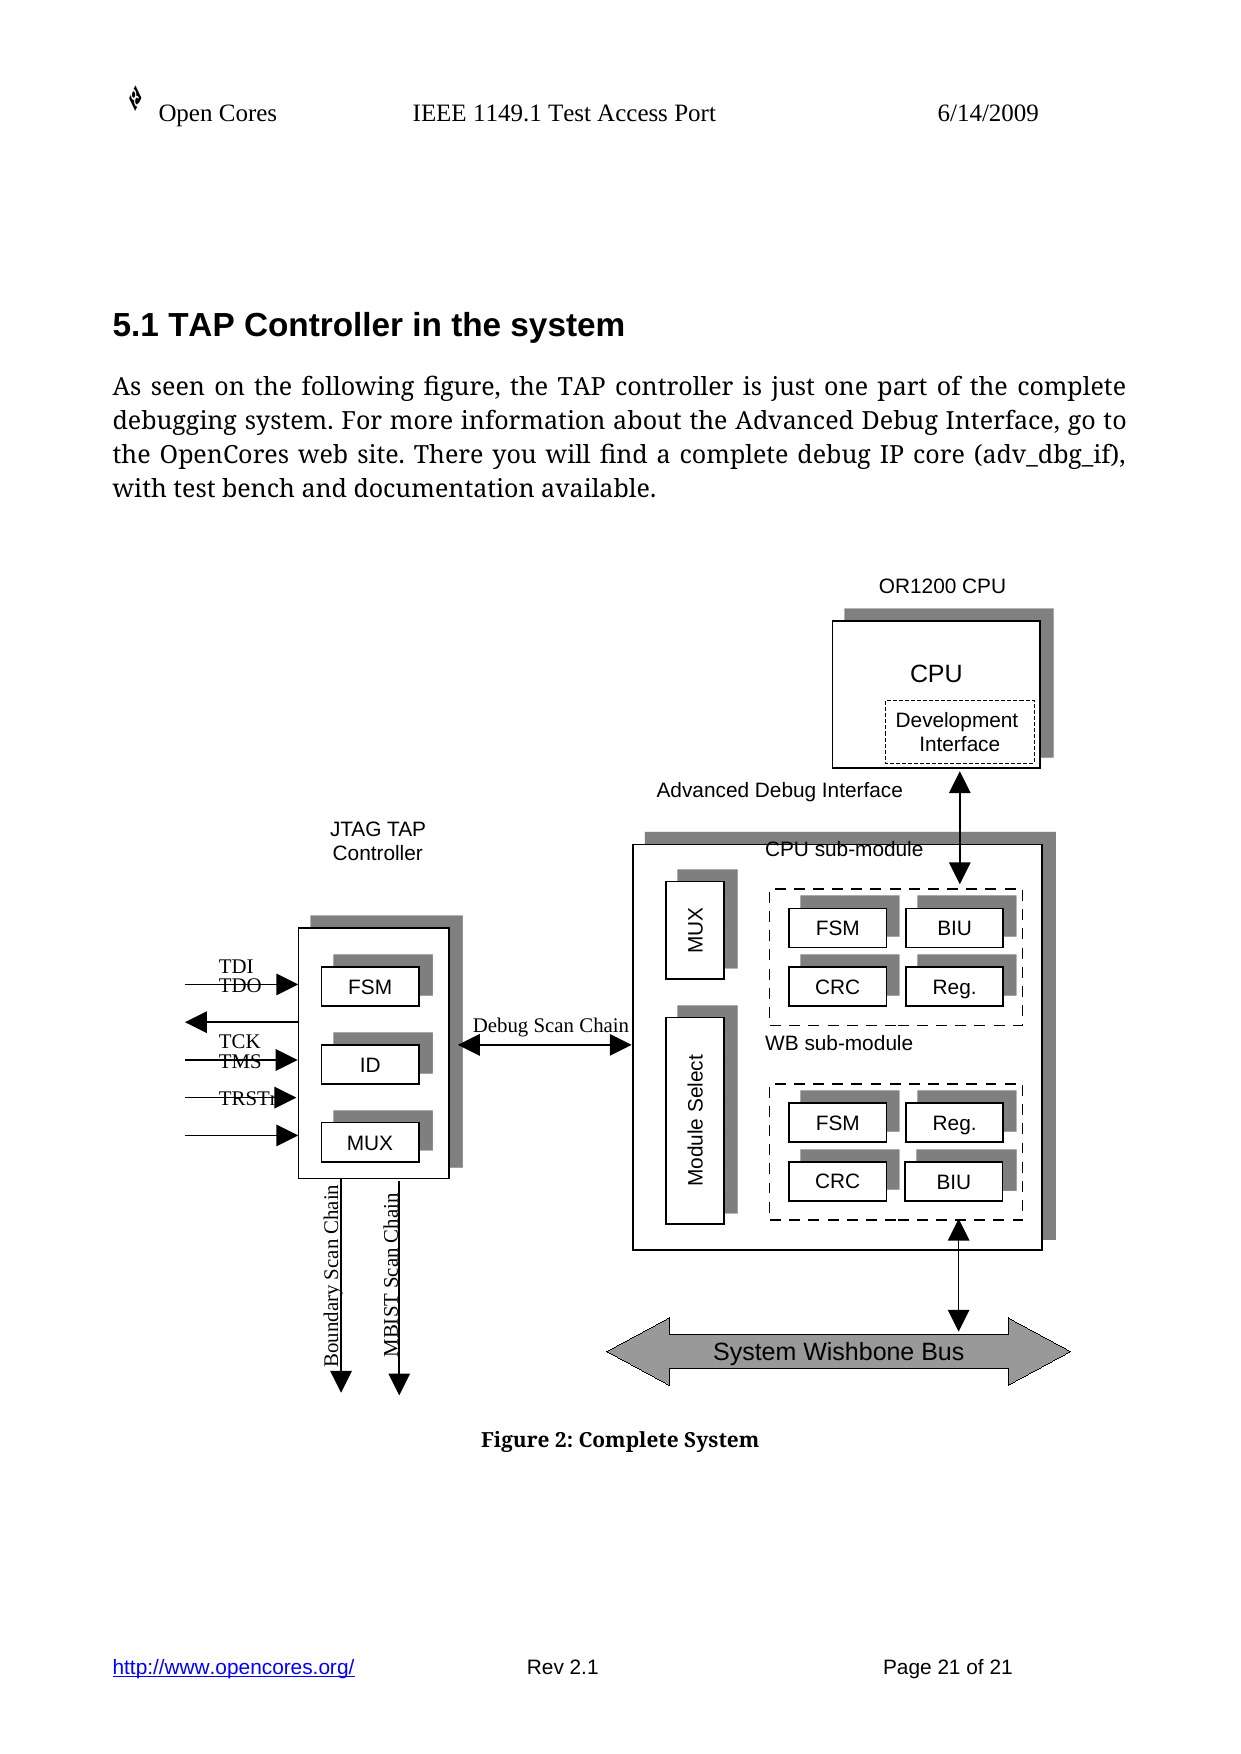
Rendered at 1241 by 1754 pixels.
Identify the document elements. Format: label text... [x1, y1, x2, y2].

text As seen on the following figure, the TAP controller is just one part of the complete debugging system. For more information about the Advanced Debug Interface, go to the OpenCores web site. There you will find a complete debug IP core (adv_dbg_if), with test bench and documentation available. [112, 369, 1128, 505]
text Figure 2: Complete System [112, 1425, 1128, 1453]
subtitle 5.1 TAP Controller in the system [112, 305, 1128, 344]
